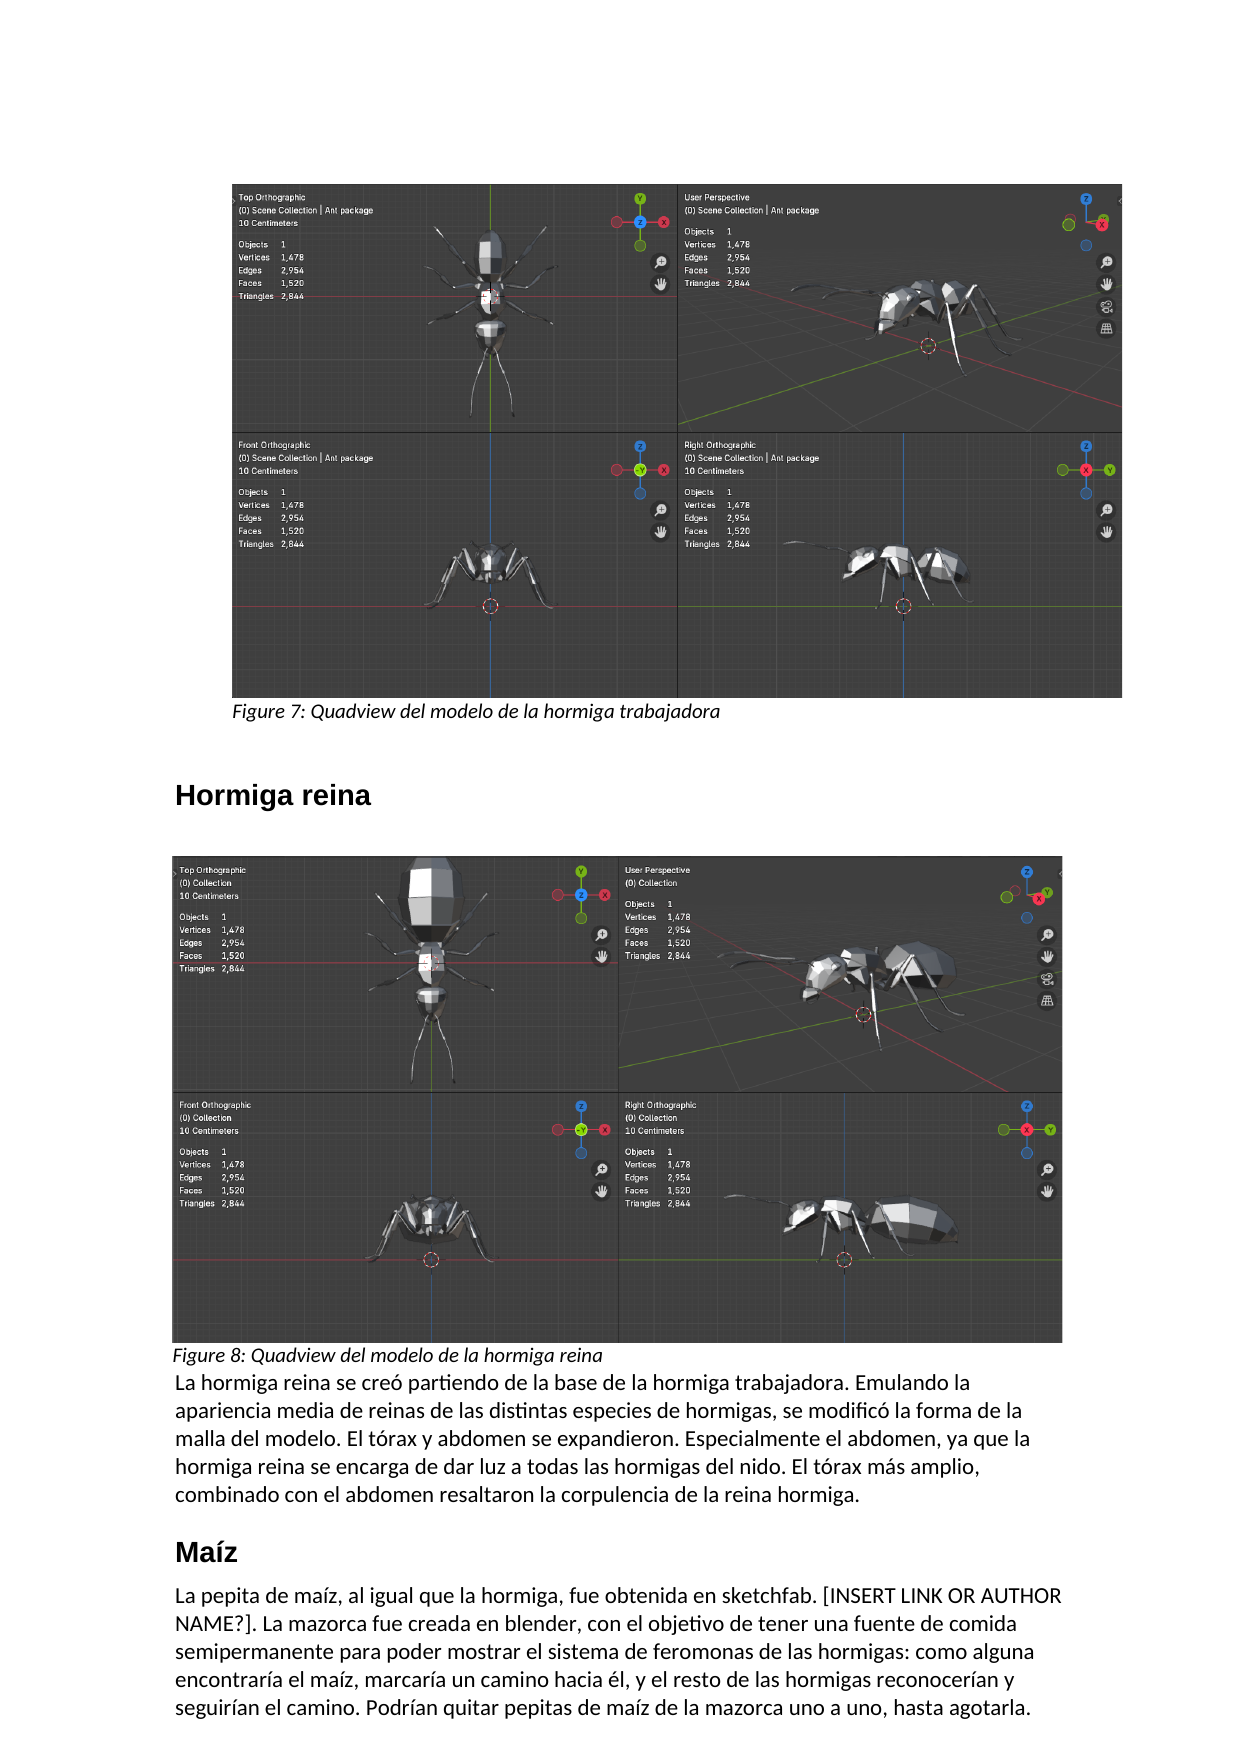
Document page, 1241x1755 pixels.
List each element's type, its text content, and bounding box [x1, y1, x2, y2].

text La pepita de maíz, al igual que la hormiga, fue obtenida en sketchfab. [INSERT LINK OR AUTHOR NAME?]. La mazorca fue creada en blender, con el objetivo de tener una fuente de comida semipermanente para poder mostrar el sistema de feromonas de las hormigas: como alguna encontraría el maíz, marcaría un camino hacia él, y el resto de las hormigas reconocerían y seguirían el camino. Podrían quitar pepitas de maíz de la mazorca uno a uno, hasta agotarla. [175, 1581, 1065, 1721]
picture [172, 856, 1063, 1343]
text Figure 7: Quadview del modelo de la hormiga trabajadora [232, 698, 1122, 723]
text La hormiga reina se creó partiendo de la base de la hormiga trabajadora. Emulando la apariencia media de reinas de las distintas especies de hormigas, se modificó la forma de la malla del modelo. El tórax y abdomen se expandieron. Especialmente el abdomen, ya que la hormiga reina se encarga de dar luz a todas las hormigas del nido. El tórax más amplio, combinado con el abdomen resaltaron la corpulencia de la reina hormiga. [172, 824, 1065, 1508]
subtitle Maíz [175, 1535, 1065, 1569]
text Figure 8: Quadview del modelo de la hormiga reina [172, 1343, 1062, 1368]
picture [232, 184, 1123, 698]
subtitle Hormiga reina [175, 778, 1065, 812]
